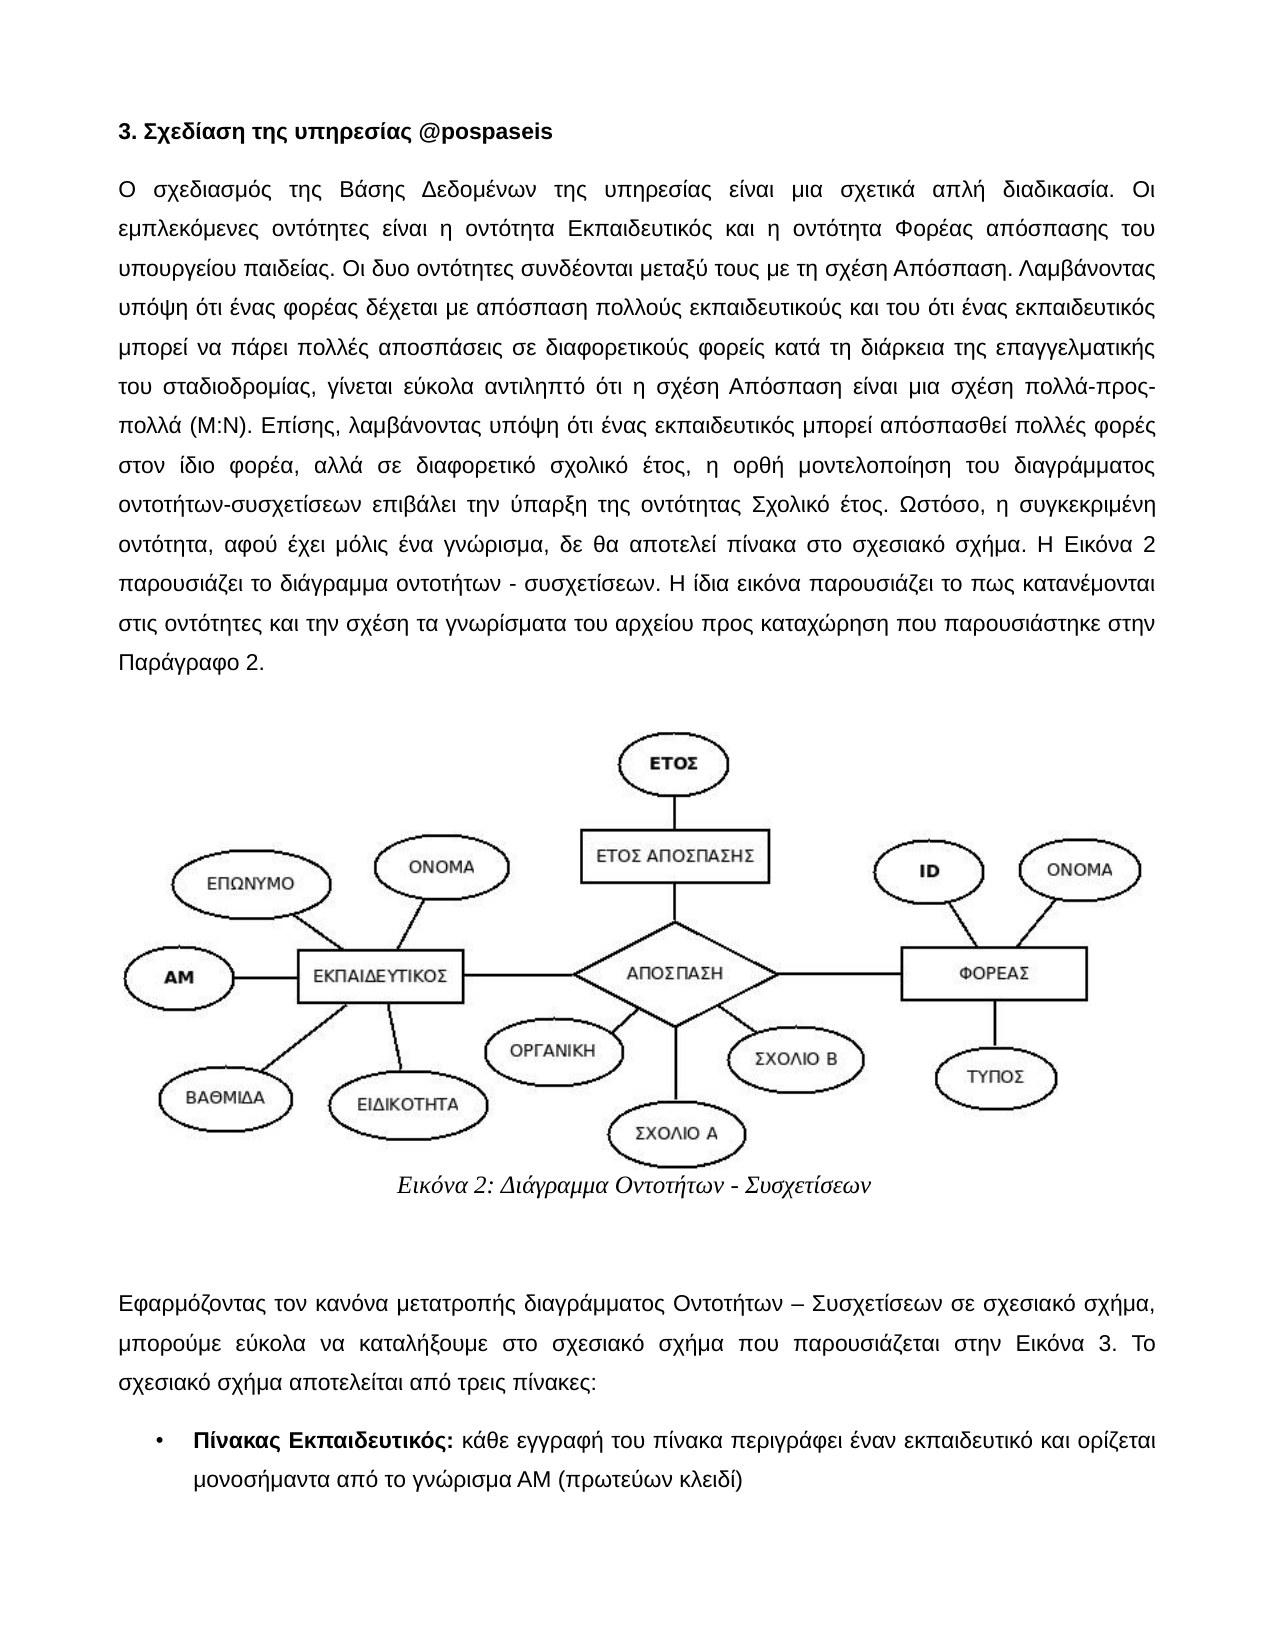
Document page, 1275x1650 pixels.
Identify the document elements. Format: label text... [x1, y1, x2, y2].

text 3. Σχεδίαση της υπηρεσίας @pospaseis [118, 118, 1157, 144]
text Εικόνα 2: Διάγραμμα Οντοτήτων - Συσχετίσεων [110, 715, 1161, 1199]
picture [123, 732, 1143, 1170]
text Ο σχεδιασμός της Βάσης Δεδομένων της υπηρεσίας είναι μια σχετικά απλή διαδικασία. Οι εμπλεκόμενες οντότητες είναι η οντότητα Εκπαιδευτικός και η οντότητα Φορέας απόσπασης του υπουργείου παιδείας. Οι δυο οντότητες συνδέονται μεταξύ τους με τη σχέση Απόσπαση. Λαμβάνοντας υπόψη ότι ένας φορέας δέχεται με απόσπαση πολλούς εκπαιδευτικούς και του ότι ένας εκπαιδευτικός μπορεί να πάρει πολλές αποσπάσεις σε διαφορετικούς φορείς κατά τη διάρκεια της επαγγελματικής του σταδιοδρομίας, γίνεται εύκολα αντιληπτό ότι η σχέση Απόσπαση είναι μια σχέση πολλά-προς-πολλά (Μ:Ν). Επίσης, λαμβάνοντας υπόψη ότι ένας εκπαιδευτικός μπορεί απόσπασθεί πολλές φορές στον ίδιο φορέα, αλλά σε διαφορετικό σχολικό έτος, η ορθή μοντελοποίηση του διαγράμματος οντοτήτων-συσχετίσεων επιβάλει την ύπαρξη της οντότητας Σχολικό έτος. Ωστόσο, η συγκεκριμένη οντότητα, αφού έχει μόλις ένα γνώρισμα, δε θα αποτελεί πίνακα στο σχεσιακό σχήμα. Η Εικόνα 2 παρουσιάζει το διάγραμμα οντοτήτων - συσχετίσεων. Η ίδια εικόνα παρουσιάζει το πως κατανέμονται στις οντότητες και την σχέση τα γνωρίσματα του αρχείου προς καταχώρηση που παρουσιάστηκε στην Παράγραφο 2. [118, 176, 1157, 676]
text Εφαρμόζοντας τον κανόνα μετατροπής διαγράμματος Οντοτήτων – Συσχετίσεων σε σχεσιακό σχήμα, μπορούμε εύκολα να καταλήξουμε στο σχεσιακό σχήμα που παρουσιάζεται στην Εικόνα 3. Το σχεσιακό σχήμα αποτελείται από τρεις πίνακες: [118, 1290, 1157, 1396]
list Πίνακας Εκπαιδευτικός: κάθε εγγραφή του πίνακα περιγράφει έναν εκπαιδευτικό και ορίζεται μονοσήμαντα από το γνώρισμα ΑΜ (πρωτεύων κλειδί) [156, 1427, 1157, 1493]
